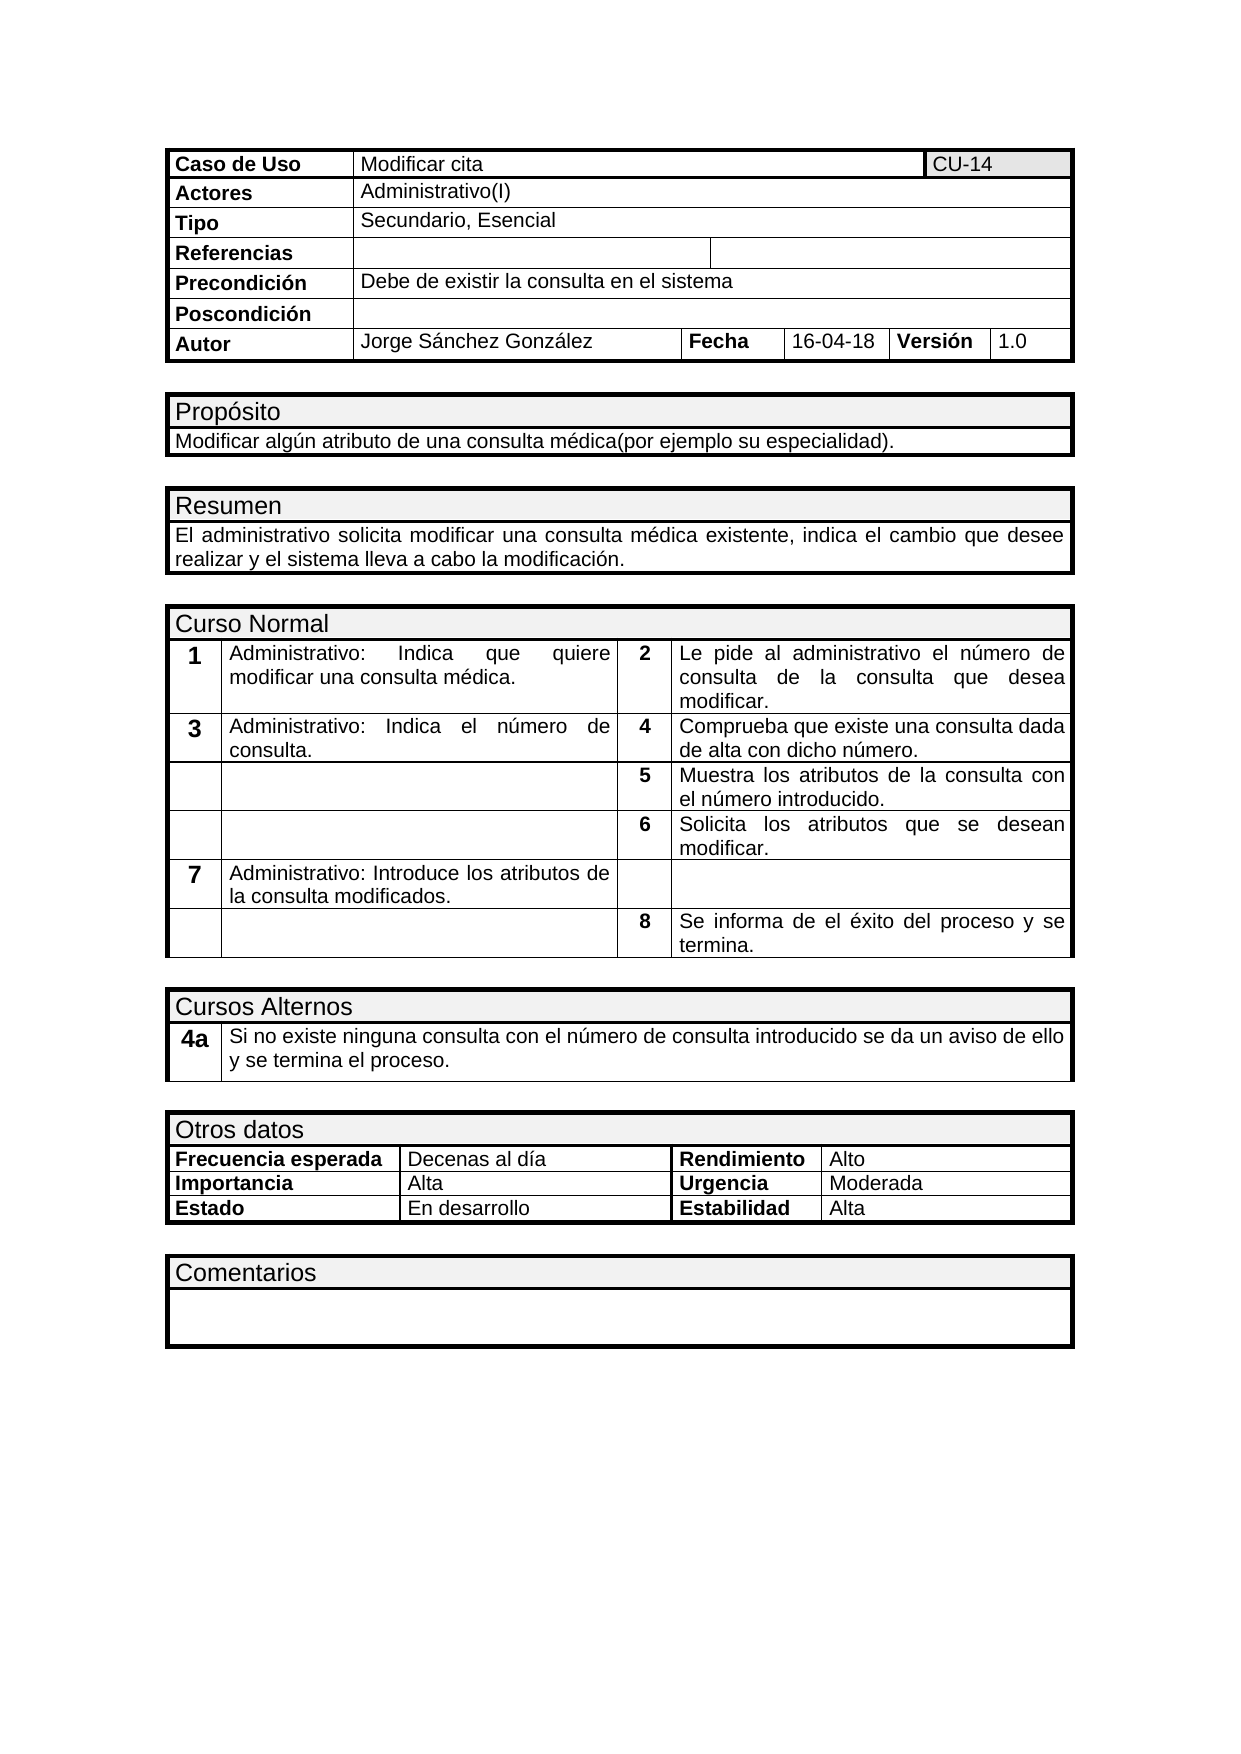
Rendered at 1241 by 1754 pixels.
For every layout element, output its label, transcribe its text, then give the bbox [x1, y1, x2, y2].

table_cell [170, 909, 221, 957]
table_cell 8 [618, 909, 671, 957]
table_cell 4a [170, 1024, 221, 1081]
table_cell 2 [618, 641, 671, 712]
table_cell Administrativo: Indica que quiere modificar una consulta médica. [222, 641, 617, 712]
table_cell Alta [401, 1172, 670, 1195]
table_header Comentarios [170, 1258, 1070, 1287]
table_cell [672, 860, 1070, 908]
table_cell Administrativo: Indica el número de consulta. [222, 714, 617, 761]
table_header Otros datos [170, 1115, 1070, 1143]
table_cell [222, 763, 617, 810]
table_cell Estado [170, 1196, 399, 1220]
table_cell 4 [618, 714, 671, 761]
table_cell Actores [170, 179, 353, 207]
table_cell 3 [170, 714, 221, 761]
table_cell Fecha [682, 329, 784, 359]
table_header Modificar cita [354, 152, 923, 176]
table_cell [170, 1290, 1070, 1344]
table_cell El administrativo solicita modificar una consulta médica existente, indica el cambio que desee realizar y el sistema lleva a cabo la modificación. [170, 523, 1070, 571]
table_cell 1 [170, 641, 221, 712]
table_cell Debe de existir la consulta en el sistema [354, 269, 1070, 298]
table_cell Referencias [170, 238, 353, 267]
table_cell 1.0 [991, 329, 1070, 359]
table_cell [354, 299, 1070, 328]
table_header Resumen [170, 491, 1070, 519]
table_cell [170, 811, 221, 859]
table_cell Modificar algún atributo de una consulta médica(por ejemplo su especialidad). [170, 429, 1070, 453]
table_cell 7 [170, 860, 221, 908]
table_cell Jorge Sánchez González [354, 329, 681, 359]
table_cell Muestra los atributos de la consulta con el número introducido. [672, 763, 1070, 810]
table_cell [222, 811, 617, 859]
table_cell Poscondición [170, 299, 353, 328]
table_cell Solicita los atributos que se desean modificar. [672, 811, 1070, 859]
table_cell [222, 909, 617, 957]
table_cell [711, 238, 1070, 267]
table_cell Administrativo: Introduce los atributos de la consulta modificados. [222, 860, 617, 908]
table_header Propósito [170, 397, 1070, 426]
table_cell Secundario, Esencial [354, 208, 1070, 237]
table_cell En desarrollo [401, 1196, 670, 1220]
table_header CU-14 [927, 152, 1070, 176]
table_cell Tipo [170, 208, 353, 237]
table_cell Estabilidad [673, 1196, 821, 1220]
table_cell [618, 860, 671, 908]
table_cell Si no existe ninguna consulta con el número de consulta introducido se da un aviso de ello y se termina el proceso. [222, 1024, 1070, 1081]
table_cell Alta [822, 1196, 1070, 1220]
table_cell Se informa de el éxito del proceso y se termina. [672, 909, 1070, 957]
table_cell Precondición [170, 269, 353, 298]
table_header Cursos Alternos [170, 992, 1070, 1021]
table_cell Rendimiento [673, 1147, 821, 1171]
table_cell Importancia [170, 1172, 399, 1195]
table_cell Urgencia [673, 1172, 821, 1195]
table_cell Alto [822, 1147, 1070, 1171]
table_cell 5 [618, 763, 671, 810]
table_cell Comprueba que existe una consulta dada de alta con dicho número. [672, 714, 1070, 761]
table_cell Administrativo(I) [354, 179, 1070, 207]
table_header Caso de Uso [170, 152, 353, 176]
table_cell Le pide al administrativo el número de consulta de la consulta que desea modificar. [672, 641, 1070, 712]
table_header Curso Normal [170, 609, 1070, 637]
table_cell 16-04-18 [785, 329, 889, 359]
table_cell Versión [890, 329, 990, 359]
table_cell [354, 238, 710, 267]
table_cell 6 [618, 811, 671, 859]
table_cell Frecuencia esperada [170, 1147, 399, 1171]
table_cell [170, 763, 221, 810]
table_cell Moderada [822, 1172, 1070, 1195]
table_cell Autor [170, 329, 353, 359]
table_cell Decenas al día [401, 1147, 670, 1171]
